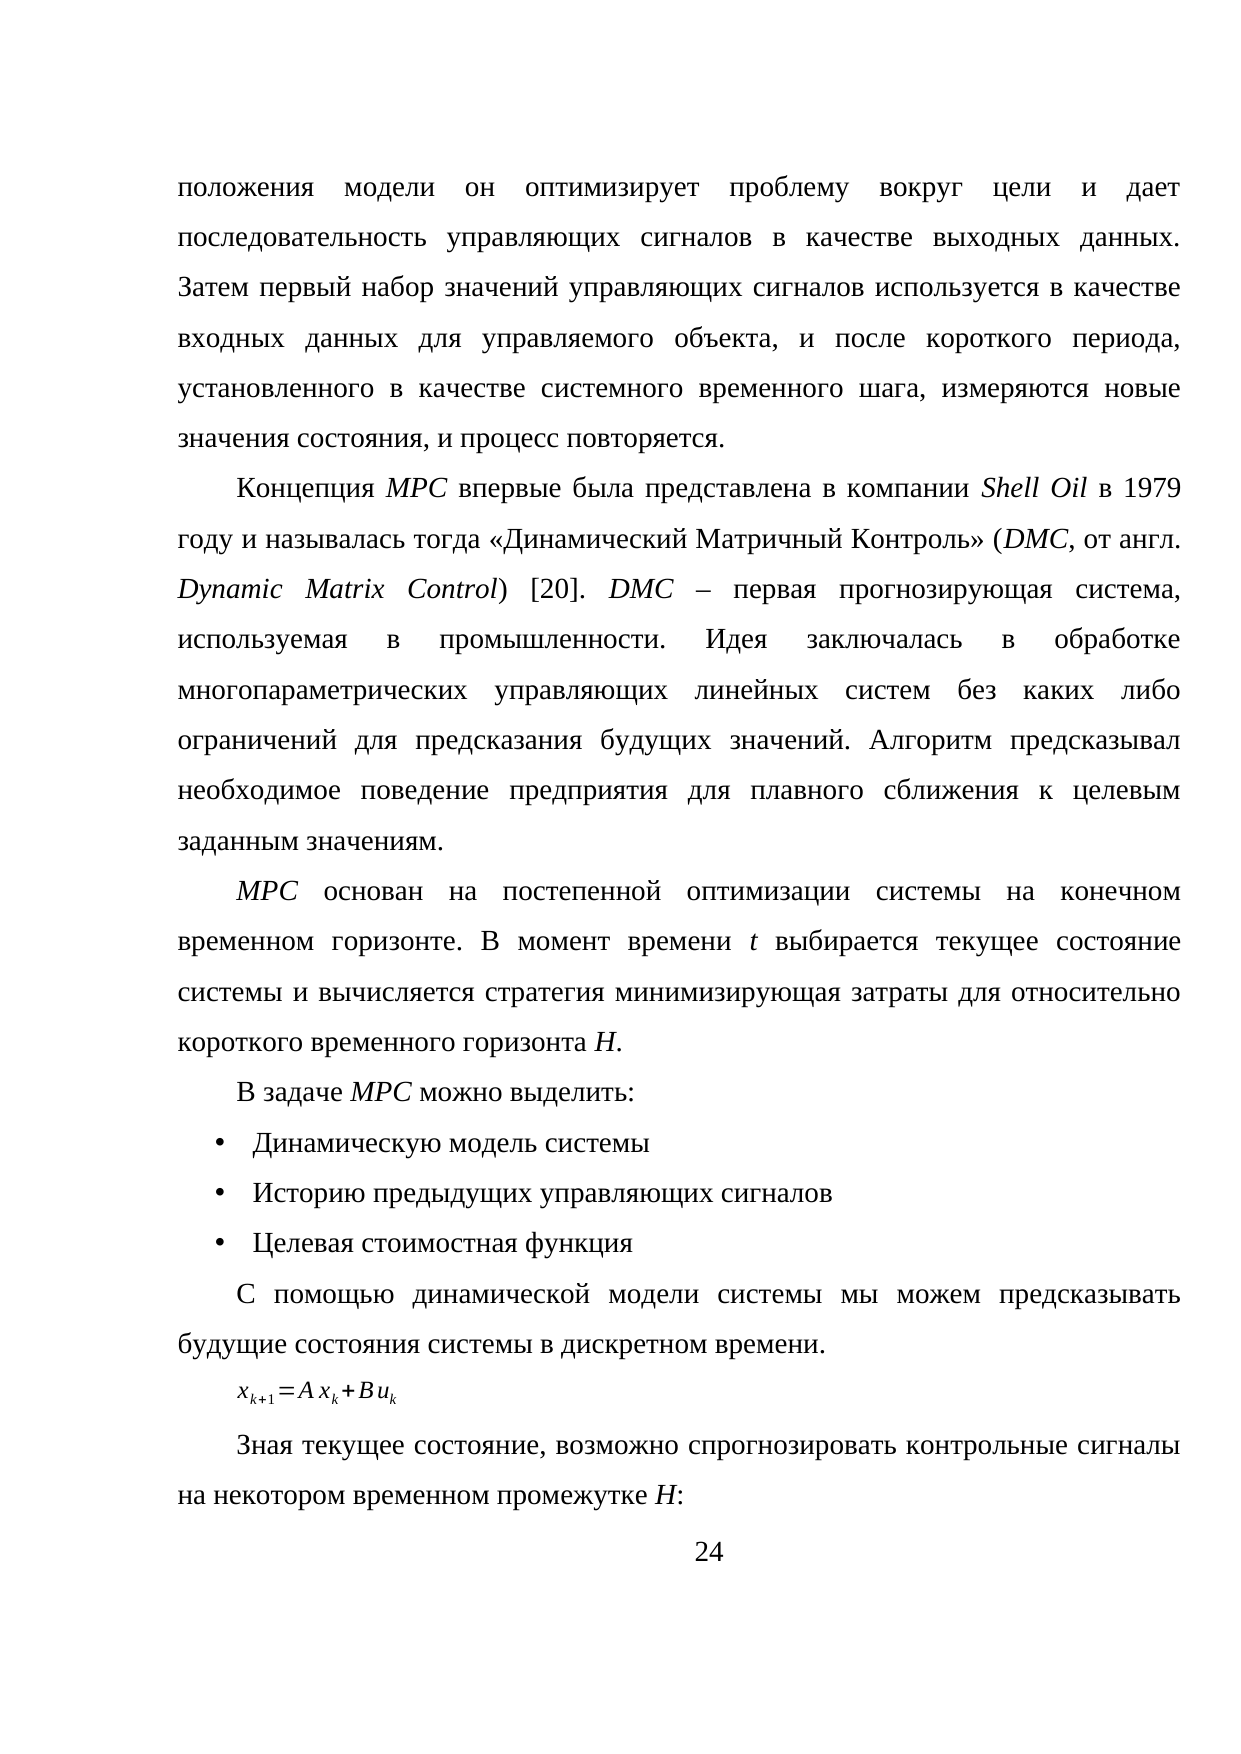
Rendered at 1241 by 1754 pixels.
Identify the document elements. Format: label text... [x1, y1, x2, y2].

text С помощью динамической модели системы мы можем предсказывать будущие состояния системы в дискретном времени. [177, 1276, 1181, 1360]
text Зная текущее состояние, возможно спрогнозировать контрольные сигналы на некотором временном промежутке H: [177, 1427, 1181, 1511]
text положения модели он оптимизирует проблему вокруг цели и дает последовательность управляющих сигналов в качестве выходных данных. Затем первый набор значений управляющих сигналов используется в качестве входных данных для управляемого объекта, и после короткого периода, установленного в качестве системного временного шага, измеряются новые значения состояния, и процесс повторяется. [177, 169, 1181, 454]
list Динамическую модель системы [215, 1125, 1181, 1158]
list Историю предыдущих управляющих сигналов [215, 1175, 1181, 1209]
text В задаче MPC можно выделить: [177, 1074, 1181, 1108]
text MPC основан на постепенной оптимизации системы на конечном временном горизонте. В момент времени t выбирается текущее состояние системы и вычисляется стратегия минимизирующая затраты для относительно короткого временного горизонта H. [177, 873, 1181, 1058]
list Целевая стоимостная функция [215, 1226, 1181, 1259]
text Концепция MPC впервые была представлена в компании Shell Oil в 1979 году и называлась тогда «Динамический Матричный Контроль» (DMC, от англ. Dynamic Matrix Control) [20]. DMC – первая прогнозирующая система, используемая в промышленности. Идея заключалась в обработке многопараметрических управляющих линейных систем без каких либо ограничений для предсказания будущих значений. Алгоритм предсказывал необходимое поведение предприятия для плавного сближения к целевым заданным значениям. [177, 471, 1181, 856]
